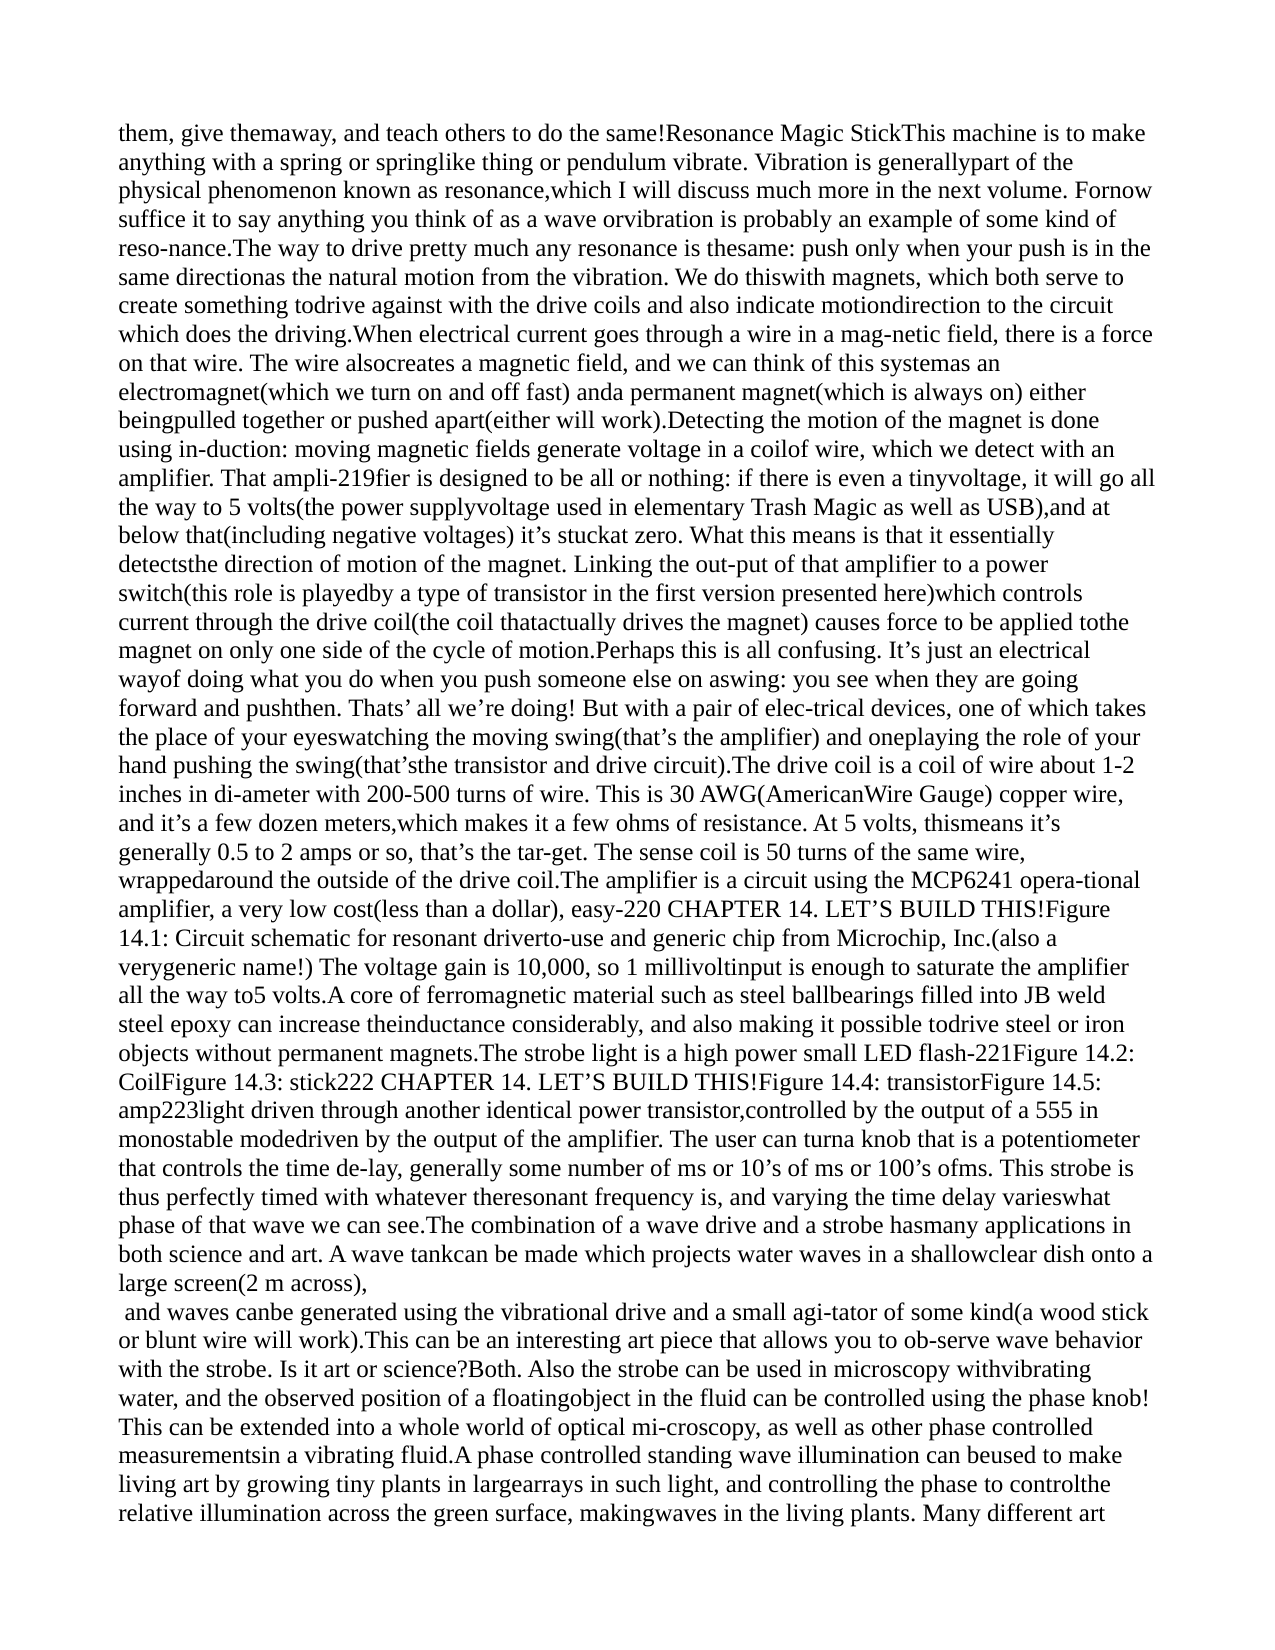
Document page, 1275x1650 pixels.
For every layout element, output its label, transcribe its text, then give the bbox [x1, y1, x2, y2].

text them, give themaway, and teach others to do the same!Resonance Magic StickThis machine is to make anything with a spring or springlike thing or pendulum vibrate. Vibration is generallypart of the physical phenomenon known as resonance,which I will discuss much more in the next volume. Fornow suffice it to say anything you think of as a wave orvibration is probably an example of some kind of reso-nance.The way to drive pretty much any resonance is thesame: push only when your push is in the same directionas the natural motion from the vibration. We do thiswith magnets, which both serve to create something todrive against with the drive coils and also indicate motiondirection to the circuit which does the driving.When electrical current goes through a wire in a mag-netic field, there is a force on that wire. The wire alsocreates a magnetic field, and we can think of this systemas an electromagnet(which we turn on and off fast) anda permanent magnet(which is always on) either beingpulled together or pushed apart(either will work).Detecting the motion of the magnet is done using in-duction: moving magnetic fields generate voltage in a coilof wire, which we detect with an amplifier. That ampli-219fier is designed to be all or nothing: if there is even a tinyvoltage, it will go all the way to 5 volts(the power supplyvoltage used in elementary Trash Magic as well as USB),and at below that(including negative voltages) it’s stuckat zero. What this means is that it essentially detectsthe direction of motion of the magnet. Linking the out-put of that amplifier to a power switch(this role is playedby a type of transistor in the first version presented here)which controls current through the drive coil(the coil thatactually drives the magnet) causes force to be applied tothe magnet on only one side of the cycle of motion.Perhaps this is all confusing. It’s just an electrical wayof doing what you do when you push someone else on aswing: you see when they are going forward and pushthen. Thats’ all we’re doing! But with a pair of elec-trical devices, one of which takes the place of your eyeswatching the moving swing(that’s the amplifier) and oneplaying the role of your hand pushing the swing(that’sthe transistor and drive circuit).The drive coil is a coil of wire about 1-2 inches in di-ameter with 200-500 turns of wire. This is 30 AWG(AmericanWire Gauge) copper wire, and it’s a few dozen meters,which makes it a few ohms of resistance. At 5 volts, thismeans it’s generally 0.5 to 2 amps or so, that’s the tar-get. The sense coil is 50 turns of the same wire, wrappedaround the outside of the drive coil.The amplifier is a circuit using the MCP6241 opera-tional amplifier, a very low cost(less than a dollar), easy-220 CHAPTER 14. LET’S BUILD THIS!Figure 14.1: Circuit schematic for resonant driverto-use and generic chip from Microchip, Inc.(also a verygeneric name!) The voltage gain is 10,000, so 1 millivoltinput is enough to saturate the amplifier all the way to5 volts.A core of ferromagnetic material such as steel ballbearings filled into JB weld steel epoxy can increase theinductance considerably, and also making it possible todrive steel or iron objects without permanent magnets.The strobe light is a high power small LED flash-221Figure 14.2: CoilFigure 14.3: stick222 CHAPTER 14. LET’S BUILD THIS!Figure 14.4: transistorFigure 14.5: amp223light driven through another identical power transistor,controlled by the output of a 555 in monostable modedriven by the output of the amplifier. The user can turna knob that is a potentiometer that controls the time de-lay, generally some number of ms or 10’s of ms or 100’s ofms. This strobe is thus perfectly timed with whatever theresonant frequency is, and varying the time delay varieswhat phase of that wave we can see.The combination of a wave drive and a strobe hasmany applications in both science and art. A wave tankcan be made which projects water waves in a shallowclear dish onto a large screen(2 m across), [118, 118, 1157, 1297]
text and waves canbe generated using the vibrational drive and a small agi-tator of some kind(a wood stick or blunt wire will work).This can be an interesting art piece that allows you to ob-serve wave behavior with the strobe. Is it art or science?Both. Also the strobe can be used in microscopy withvibrating water, and the observed position of a floatingobject in the fluid can be controlled using the phase knob!This can be extended into a whole world of optical mi-croscopy, as well as other phase controlled measurementsin a vibrating fluid.A phase controlled standing wave illumination can beused to make living art by growing tiny plants in largearrays in such light, and controlling the phase to controlthe relative illumination across the green surface, makingwaves in the living plants. Many different art [118, 1297, 1157, 1527]
